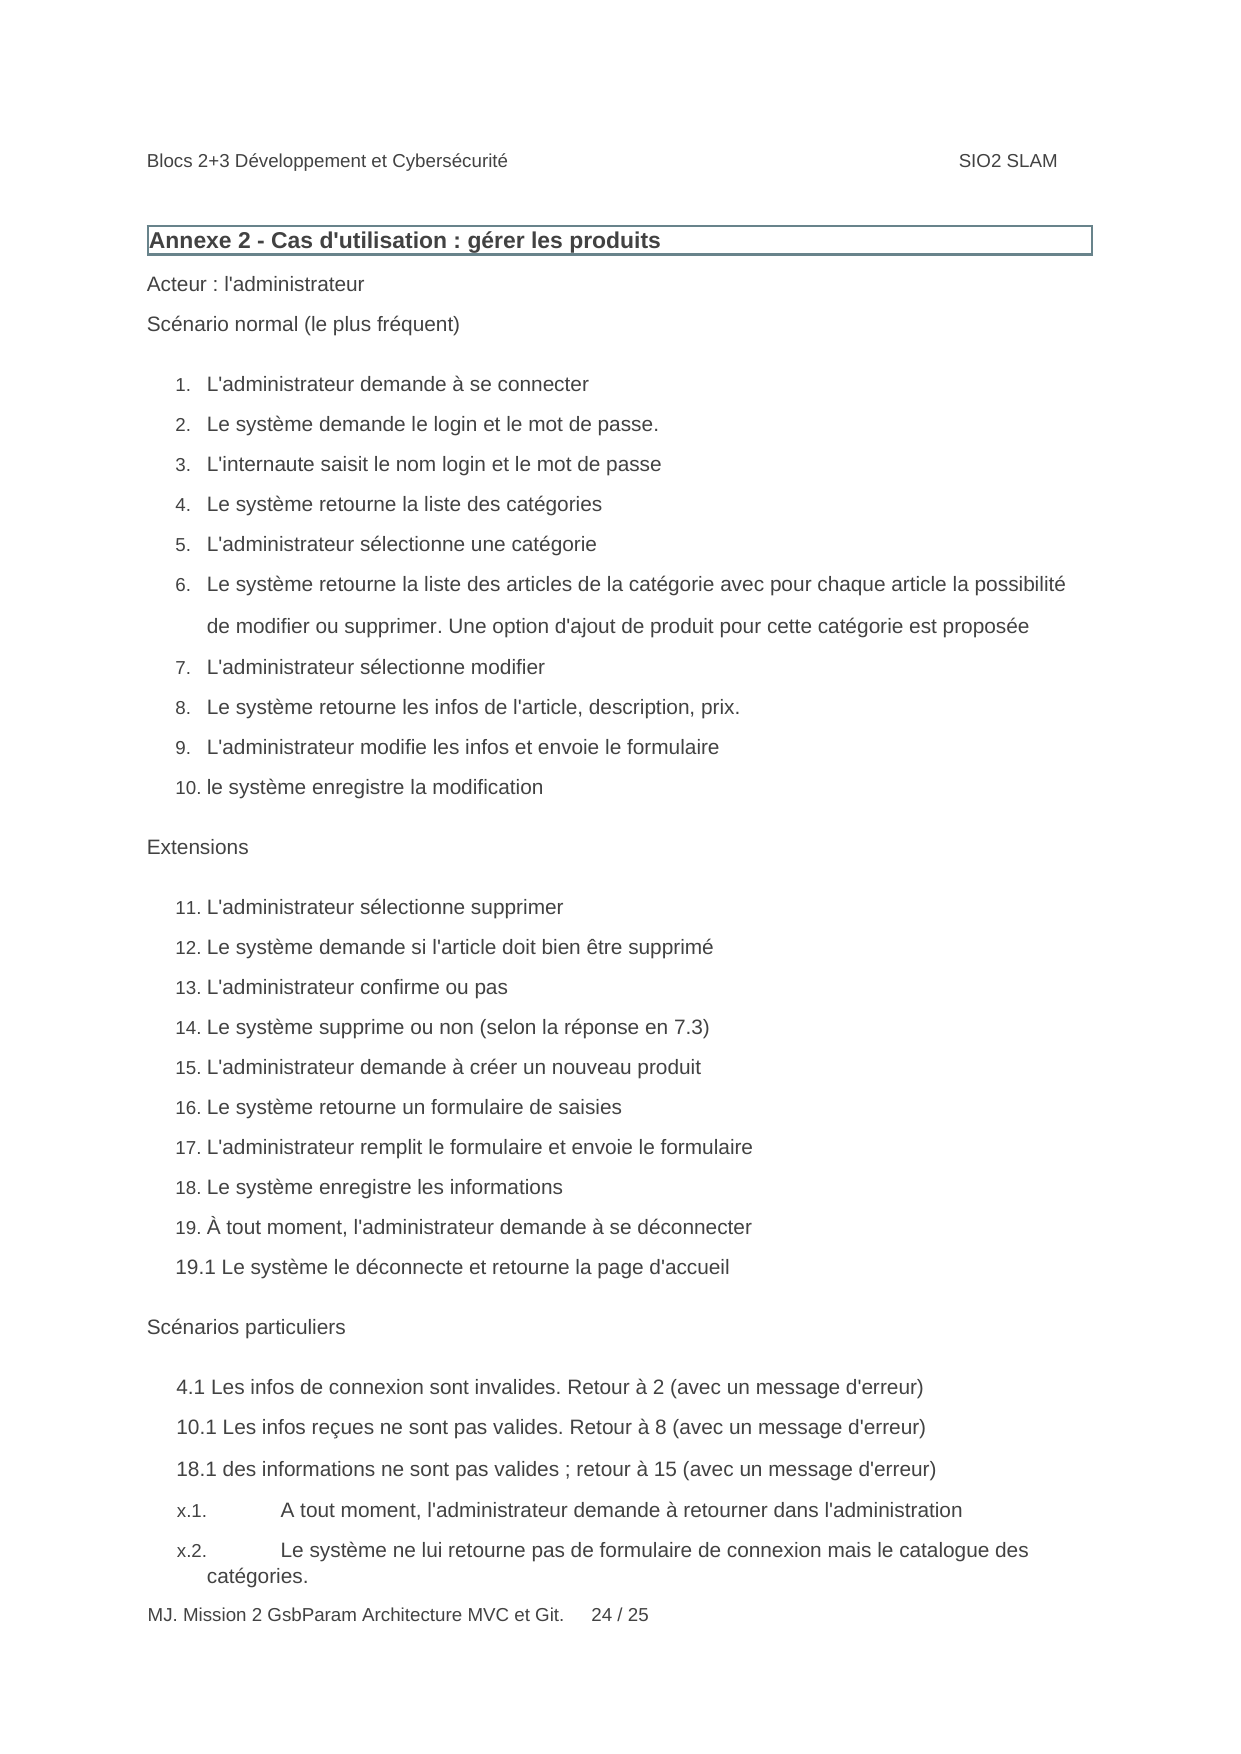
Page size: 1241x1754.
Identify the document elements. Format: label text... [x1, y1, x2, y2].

list L'internaute saisit le nom login et le mot de passe [175, 452, 1093, 476]
list À tout moment, l'administrateur demande à se déconnecter [175, 1215, 1093, 1239]
list L'administrateur remplit le formulaire et envoie le formulaire [175, 1135, 1093, 1159]
list L'administrateur confirme ou pas [175, 975, 1093, 999]
text 18.1 des informations ne sont pas valides ; retour à 15 (avec un message d'erreur) [176, 1457, 1093, 1481]
list A tout moment, l'administrateur demande à retourner dans l'administration [177, 1498, 1093, 1522]
list L'administrateur sélectionne modifier [175, 655, 1093, 679]
list le système enregistre la modification [175, 775, 1093, 799]
list Le système retourne un formulaire de saisies [175, 1095, 1093, 1119]
list L'administrateur demande à créer un nouveau produit [175, 1055, 1093, 1079]
list Le système retourne les infos de l'article, description, prix. [175, 695, 1093, 719]
list Le système retourne la liste des articles de la catégorie avec pour chaque article la possibilité de modifier ou supprimer. Une option d'ajout de produit pour cette catégorie est proposée [175, 572, 1093, 637]
list Le système enregistre les informations [175, 1175, 1093, 1199]
text 10.1 Les infos reçues ne sont pas valides. Retour à 8 (avec un message d'erreur) [176, 1415, 1093, 1439]
list Le système demande le login et le mot de passe. [175, 412, 1093, 436]
list L'administrateur modifie les infos et envoie le formulaire [175, 735, 1093, 759]
text Extensions [147, 835, 1093, 859]
list Le système supprime ou non (selon la réponse en 7.3) [175, 1015, 1093, 1039]
list L'administrateur sélectionne supprimer [175, 895, 1093, 919]
list Le système demande si l'article doit bien être supprimé [175, 935, 1093, 959]
text Scénarios particuliers [147, 1315, 1093, 1339]
list Le système ne lui retourne pas de formulaire de connexion mais le catalogue des catégories. [177, 1538, 1093, 1588]
text 4.1 Les infos de connexion sont invalides. Retour à 2 (avec un message d'erreur) [176, 1375, 1093, 1399]
text Acteur : l'administrateur [147, 272, 1093, 296]
list L'administrateur demande à se connecter [175, 372, 1093, 396]
text 19.1 Le système le déconnecte et retourne la page d'accueil [175, 1255, 1093, 1279]
list L'administrateur sélectionne une catégorie [175, 532, 1093, 556]
text Scénario normal (le plus fréquent) [147, 312, 1093, 336]
text Annexe 2 - Cas d'utilisation : gérer les produits [149, 227, 1091, 253]
list Le système retourne la liste des catégories [175, 492, 1093, 516]
